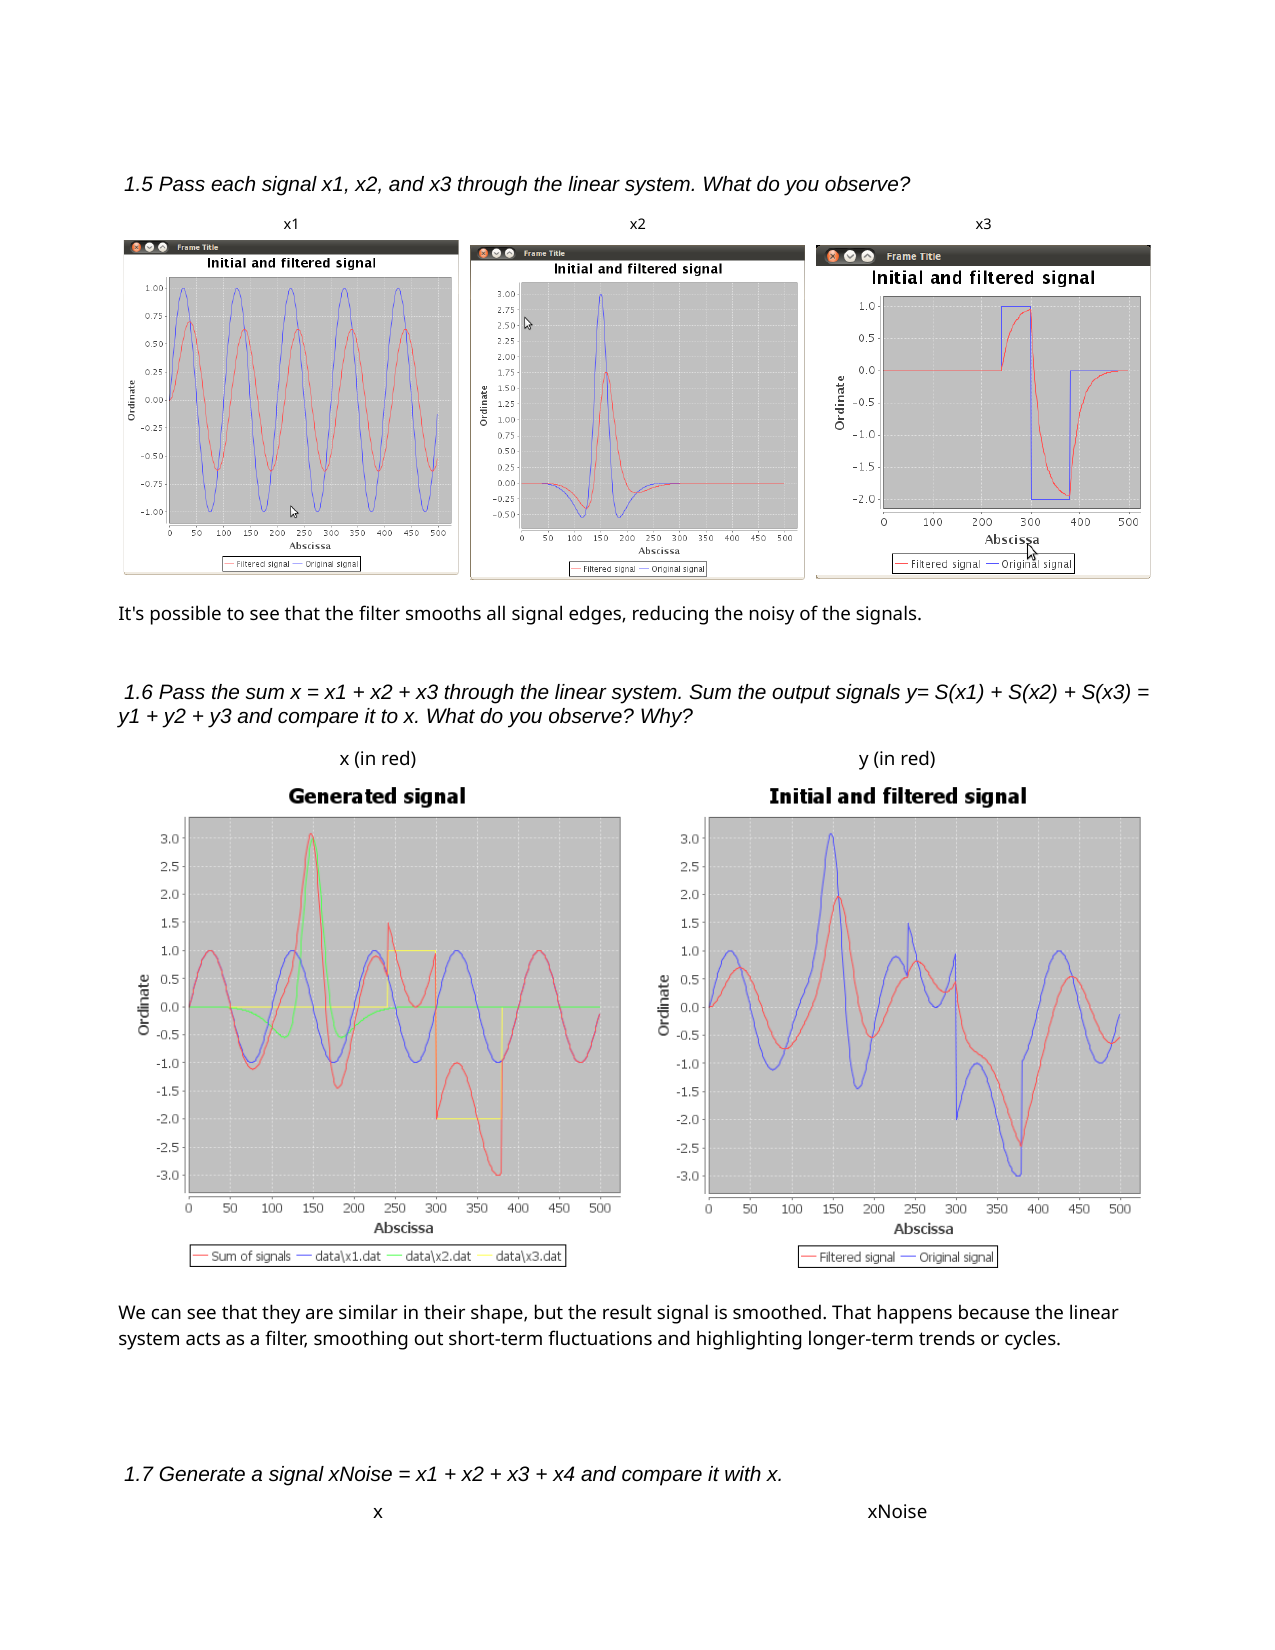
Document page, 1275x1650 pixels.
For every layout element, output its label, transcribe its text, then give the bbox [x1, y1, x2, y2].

table_header Pass the sum x = x1 + x2 + x3 through the linear system. Sum the output signals y= S(x1) + S(x2) + S(x3) = y1 + y2 + y3 and compare it to x. What do you observe? Why? [118, 655, 1157, 740]
table_header [464, 580, 811, 600]
table_cell xNoise [637, 1498, 1157, 1524]
table_header Generate a signal xNoise = x1 + x2 + x3 + x4 and compare it with x. [118, 1437, 1157, 1498]
picture [643, 782, 1152, 1269]
table_cell [638, 777, 1157, 1299]
table_cell x [118, 1498, 637, 1524]
table_header x (in red) [118, 740, 637, 777]
table_header x1 [118, 208, 464, 600]
table_cell [118, 777, 637, 1299]
picture [123, 782, 632, 1268]
subtitle Pass each signal x1, x2, and x3 through the linear system. What do you observe? [118, 172, 1157, 196]
picture [816, 245, 1151, 579]
table_header y (in red) [638, 740, 1157, 777]
picture [470, 245, 805, 580]
table_header x2 [464, 208, 811, 579]
picture [123, 240, 459, 575]
text We can see that they are similar in their shape, but the result signal is smoothed. That happens because the linear system acts as a filter, smoothing out short-term fluctuations and highlighting longer-term trends or cycles. [118, 1299, 1157, 1350]
text It's possible to see that the filter smooths all signal edges, reducing the noisy of the signals. [118, 600, 1157, 626]
table_header x3 [811, 208, 1156, 600]
